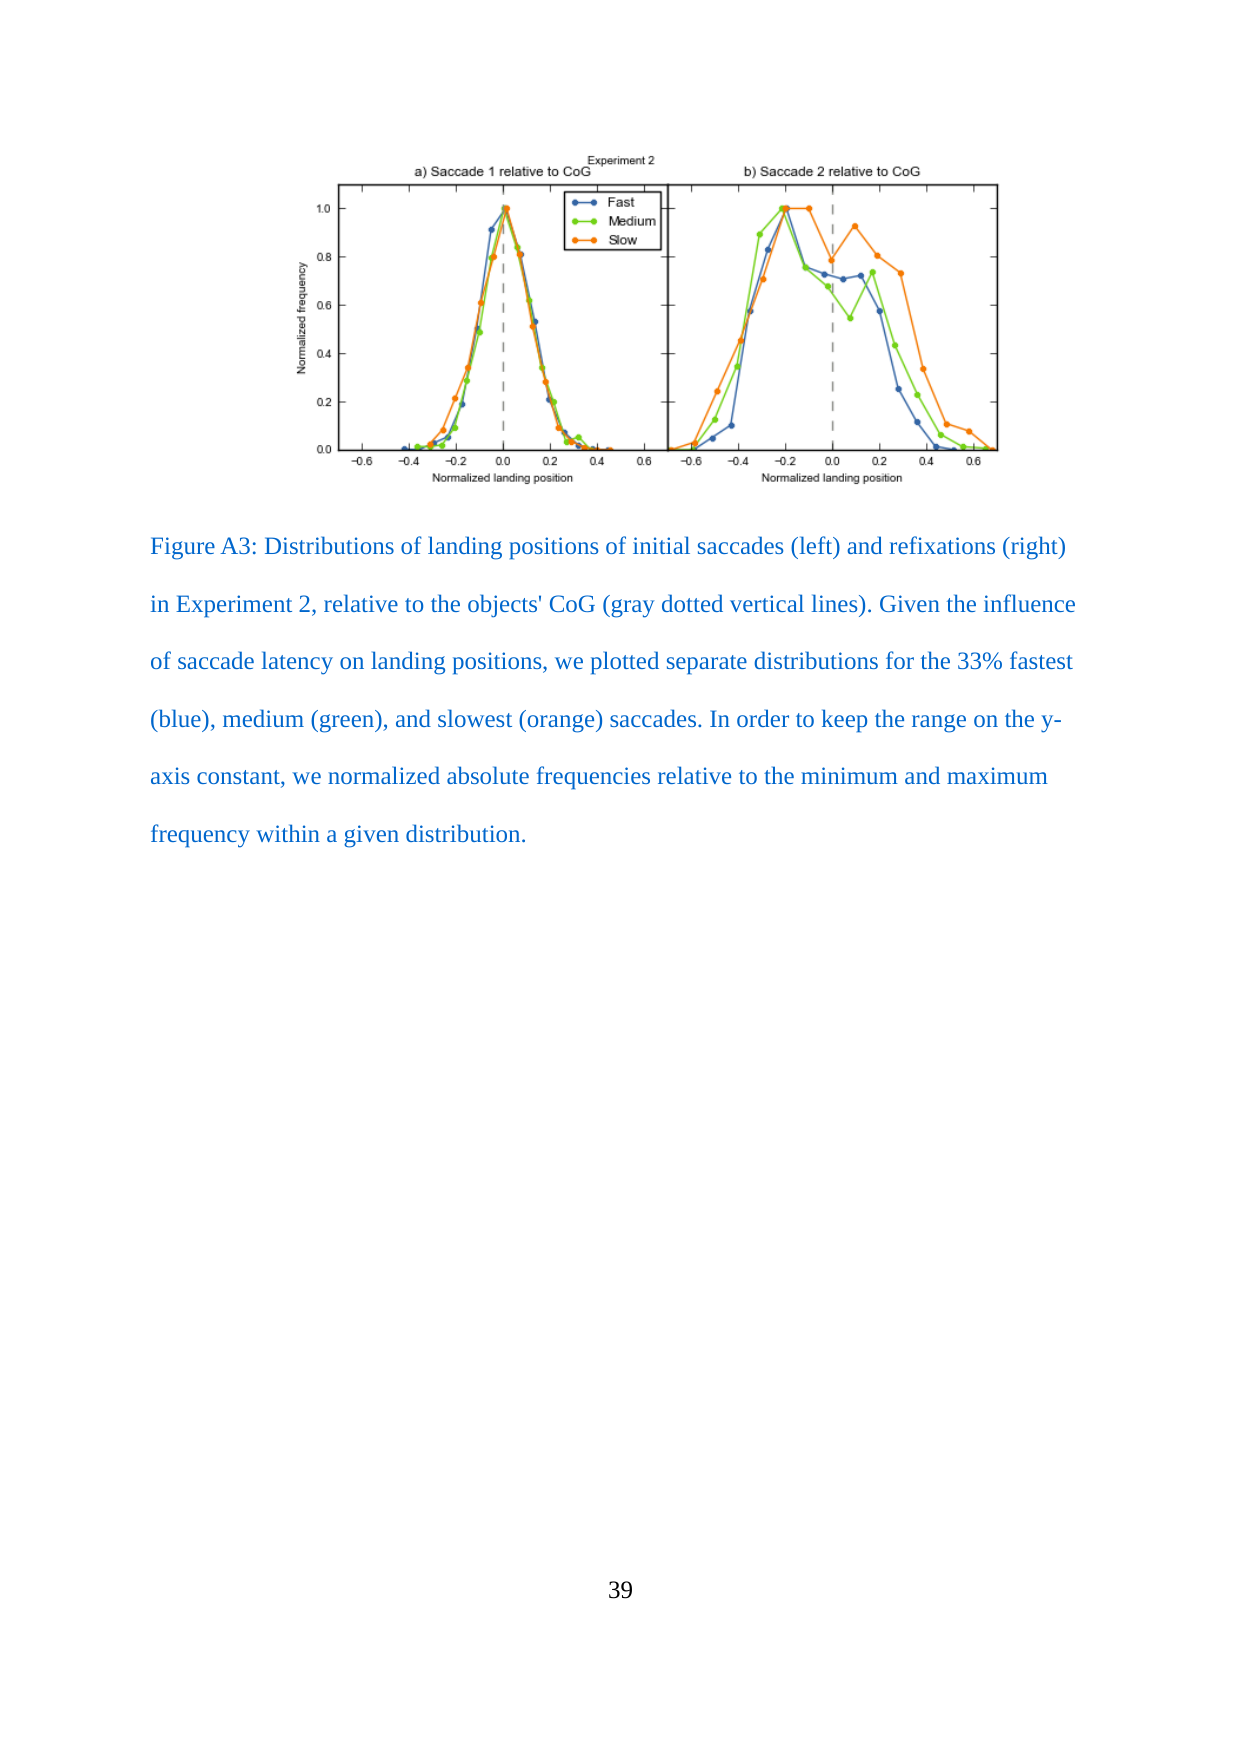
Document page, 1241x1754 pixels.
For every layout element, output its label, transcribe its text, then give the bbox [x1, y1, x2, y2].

picture [150, 150, 1091, 503]
text Figure A3: Distributions of landing positions of initial saccades (left) and refixations (right) in Experiment 2, relative to the objects' CoG (gray dotted vertical lines). Given the influence of saccade latency on landing positions, we plotted separate distributions for the 33% fastest (blue), medium (green), and slowest (orange) saccades. In order to keep the range on the y-axis constant, we normalized absolute frequencies relative to the minimum and maximum frequency within a given distribution. [150, 503, 1091, 848]
